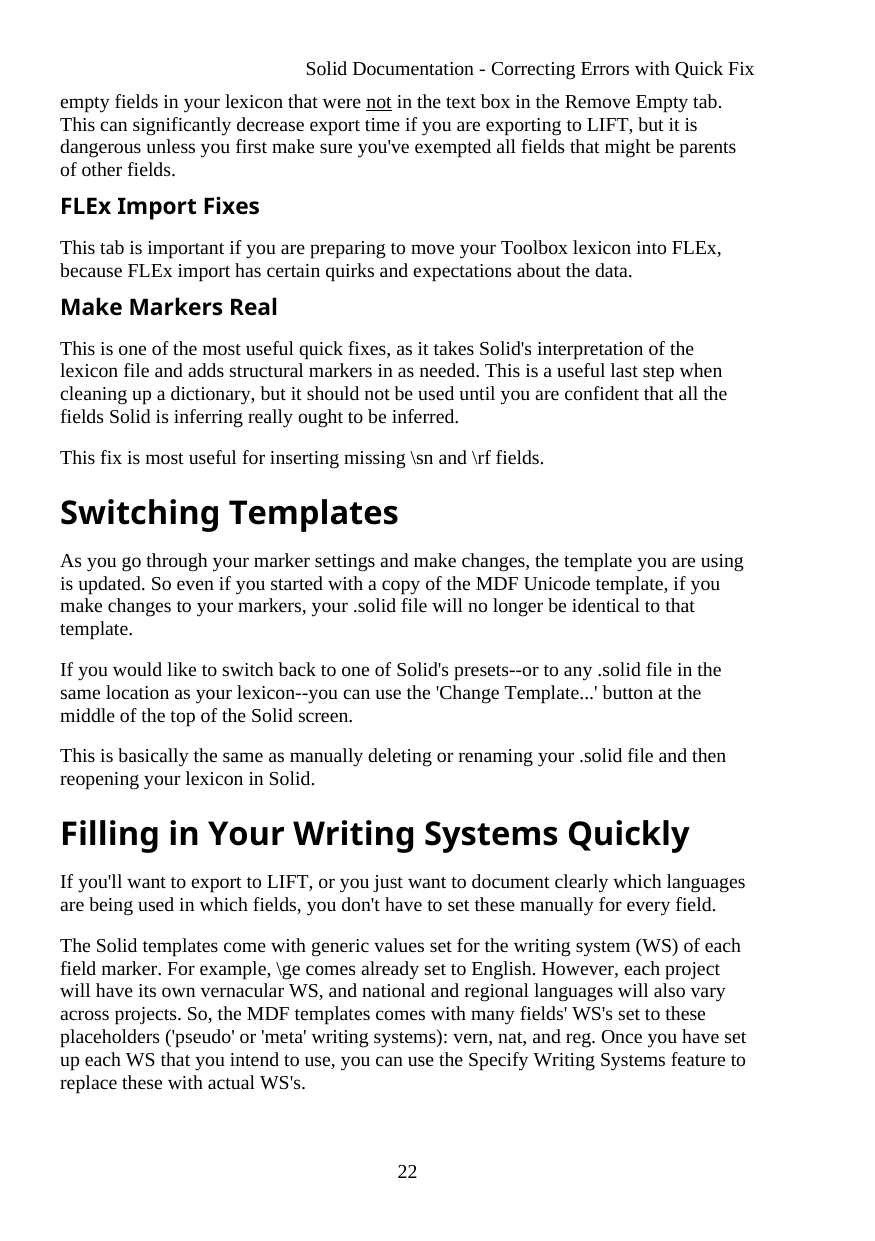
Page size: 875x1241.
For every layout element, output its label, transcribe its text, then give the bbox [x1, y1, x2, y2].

subtitle FLEx Import Fixes [60, 190, 754, 221]
text The Solid templates come with generic values set for the writing system (WS) of each field marker. For example, \ge comes already set to English. However, each project will have its own vernacular WS, and national and regional languages will also vary across projects. So, the MDF templates comes with many fields' WS's set to these placeholders ('pseudo' or 'meta' writing systems): vern, nat, and reg. Once you have set up each WS that you intend to use, you can use the Specify Writing Systems feature to replace these with actual WS's. [60, 934, 754, 1093]
text If you would like to switch back to one of Solid's presets--or to any .solid file in the same location as your lexicon--you can use the 'Change Template...' button at the middle of the top of the Solid screen. [60, 658, 754, 726]
text This is basically the same as manually deleting or renaming your .solid file and then reopening your lexicon in Solid. [60, 744, 754, 790]
subtitle Filling in Your Writing Systems Quickly [60, 811, 754, 855]
subtitle Switching Templates [60, 489, 754, 534]
text As you go through your marker settings and make changes, the template you are using is updated. So even if you started with a copy of the MDF Unicode template, if you make changes to your markers, your .solid file will no longer be identical to that template. [60, 549, 754, 640]
text This is one of the most useful quick fixes, as it takes Solid's interpretation of the lexicon file and adds structural markers in as needed. This is a useful last step when cleaning up a dictionary, but it should not be used until you are confident that all the fields Solid is inferring really ought to be inferred. [60, 337, 754, 428]
text If you'll want to export to LIFT, or you just want to document clearly which languages are being used in which fields, you don't have to set these manually for every field. [60, 870, 754, 916]
text This tab is important if you are preparing to move your Toolbox lexicon into FLEx, because FLEx import has certain quirks and expectations about the data. [60, 236, 754, 282]
text This fix is most useful for inserting missing \sn and \rf fields. [60, 446, 754, 468]
subtitle Make Markers Real [60, 291, 754, 322]
text empty fields in your lexicon that were not in the text box in the Remove Empty tab. This can significantly decrease export time if you are exporting to LIFT, but it is dangerous unless you first make sure you've exempted all fields that might be parents of other fields. [60, 90, 754, 181]
